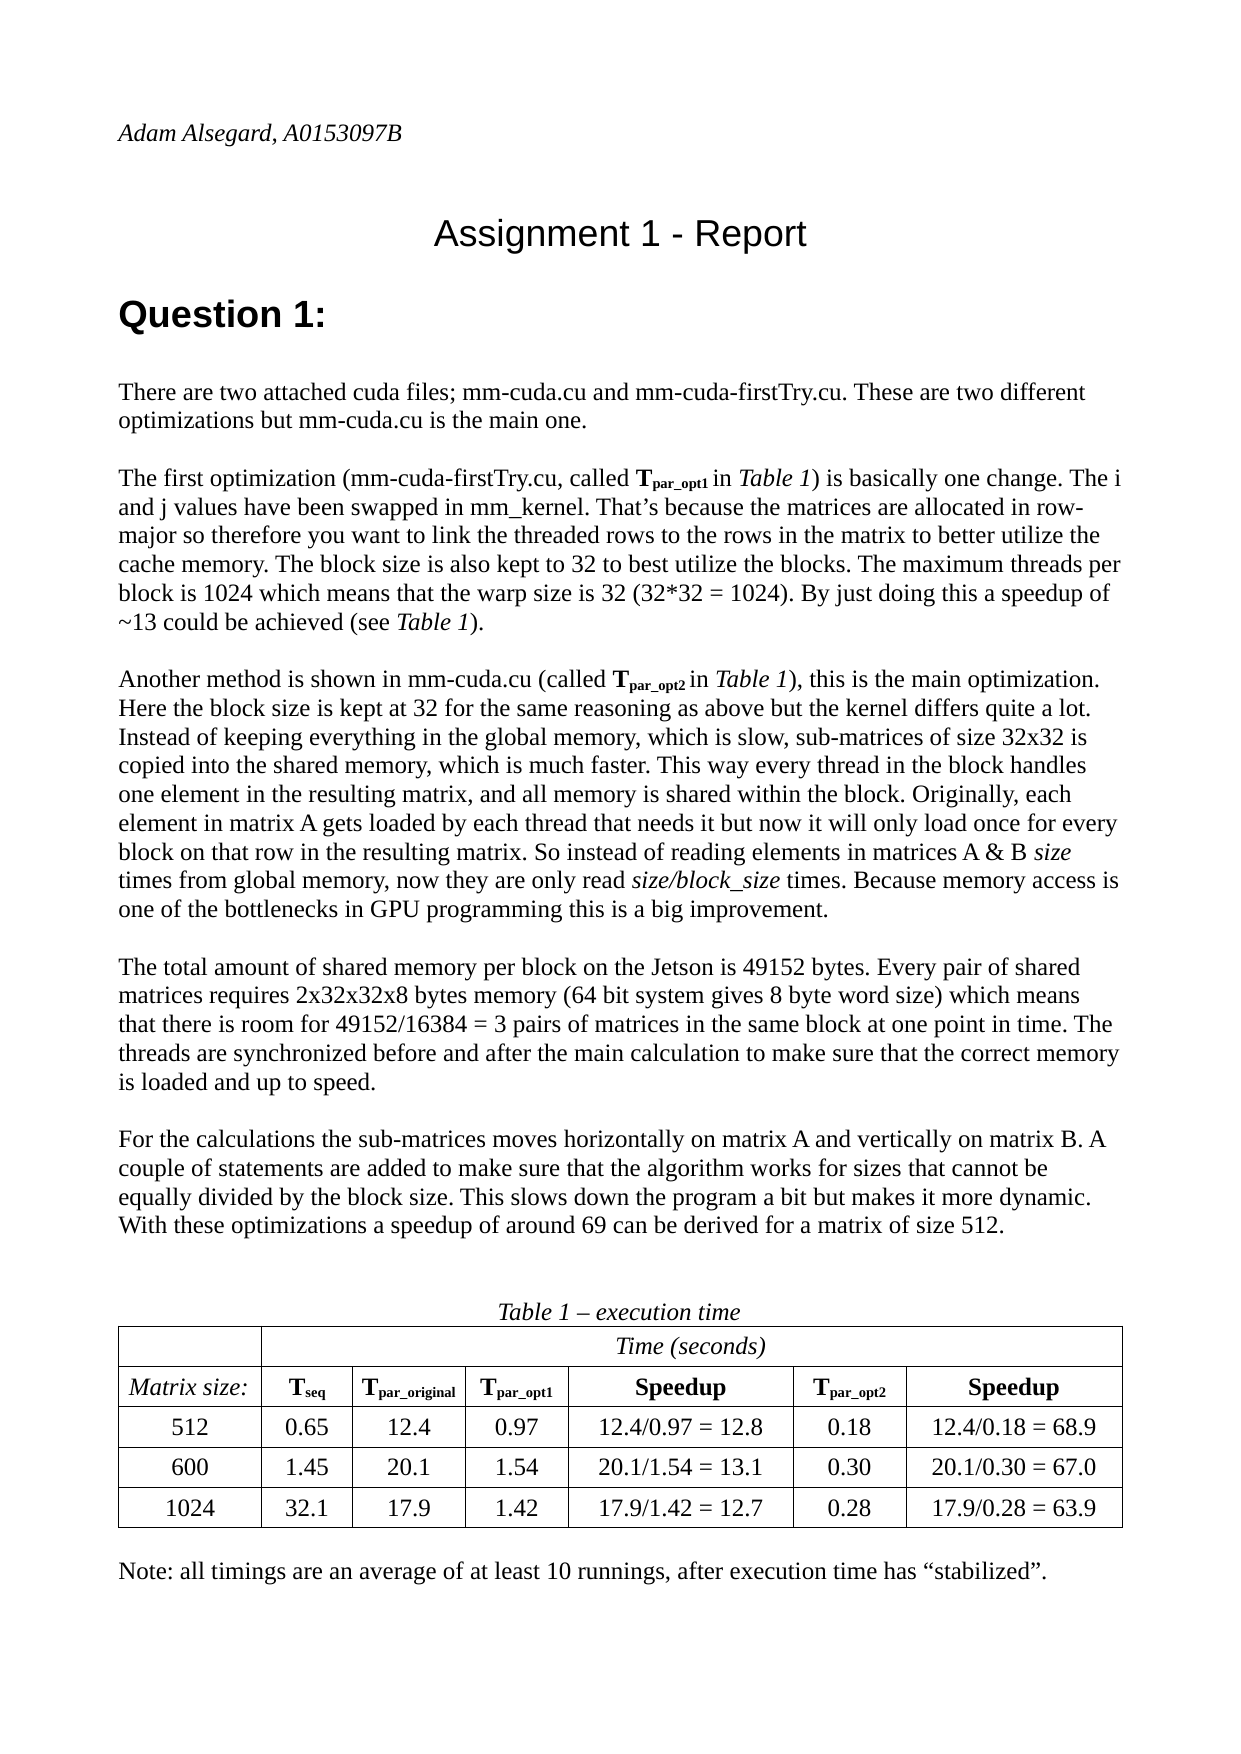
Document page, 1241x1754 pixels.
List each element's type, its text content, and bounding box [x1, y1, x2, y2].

subtitle Assignment 1 - Report [118, 211, 1122, 254]
table_cell 17.9/1.42 = 12.7 [569, 1488, 793, 1527]
subtitle Question 1: [118, 292, 1122, 336]
table_cell 12.4 [353, 1407, 465, 1447]
table_cell 1.42 [466, 1488, 568, 1527]
table_cell 0.28 [794, 1488, 906, 1527]
text Table 1 – execution time [118, 1297, 1122, 1326]
table_header [119, 1327, 261, 1366]
text Note: all timings are an average of at least 10 runnings, after execution time has “stabilized”. [118, 1556, 1122, 1585]
table_cell 12.4/0.18 = 68.9 [907, 1407, 1122, 1447]
table_cell 17.9/0.28 = 63.9 [907, 1488, 1122, 1527]
table_cell 12.4/0.97 = 12.8 [569, 1407, 793, 1447]
table_cell 20.1 [353, 1448, 465, 1487]
table_cell 0.30 [794, 1448, 906, 1487]
table_cell 0.65 [262, 1407, 352, 1447]
text Another method is shown in mm-cuda.cu (called Tpar_opt2 in Table 1), this is the main optimization. Here the block size is kept at 32 for the same reasoning as above but the kernel differs quite a lot. Instead of keeping everything in the global memory, which is slow, sub-matrices of size 32x32 is copied into the shared memory, which is much faster. This way every thread in the block handles one element in the resulting matrix, and all memory is shared within the block. Originally, each element in matrix A gets loaded by each thread that needs it but now it will only load once for every block on that row in the resulting matrix. So instead of reading elements in matrices A & B size times from global memory, now they are only read size/block_size times. Because memory access is one of the bottlenecks in GPU programming this is a big improvement. [118, 664, 1122, 923]
text There are two attached cuda files; mm-cuda.cu and mm-cuda-firstTry.cu. These are two different optimizations but mm-cuda.cu is the main one. [118, 377, 1122, 434]
table_cell Tseq [262, 1367, 352, 1406]
table_cell 1.45 [262, 1448, 352, 1487]
table_cell 600 [119, 1448, 261, 1487]
table_cell Tpar_opt1 [466, 1367, 568, 1406]
text The total amount of shared memory per block on the Jetson is 49152 bytes. Every pair of shared matrices requires 2x32x32x8 bytes memory (64 bit system gives 8 byte word size) which means that there is room for 49152/16384 = 3 pairs of matrices in the same block at one point in time. The threads are synchronized before and after the main calculation to make sure that the correct memory is loaded and up to speed. [118, 952, 1122, 1096]
table_cell 1.54 [466, 1448, 568, 1487]
table_cell 32.1 [262, 1488, 352, 1527]
text For the calculations the sub-matrices moves horizontally on matrix A and vertically on matrix B. A couple of statements are added to make sure that the algorithm works for sizes that cannot be equally divided by the block size. This slows down the program a bit but makes it more dynamic. With these optimizations a speedup of around 69 can be derived for a matrix of size 512. [118, 1124, 1122, 1239]
table_cell 20.1/1.54 = 13.1 [569, 1448, 793, 1487]
table_cell Matrix size: [119, 1367, 261, 1406]
table_cell Tpar_opt2 [794, 1367, 906, 1406]
table_cell Speedup [569, 1367, 793, 1406]
table_cell 17.9 [353, 1488, 465, 1527]
table_cell Tpar_original [353, 1367, 465, 1406]
text The first optimization (mm-cuda-firstTry.cu, called Tpar_opt1 in Table 1) is basically one change. The i and j values have been swapped in mm_kernel. That’s because the matrices are allocated in row-major so therefore you want to link the threaded rows to the rows in the matrix to better utilize the cache memory. The block size is also kept to 32 to best utilize the blocks. The maximum threads per block is 1024 which means that the warp size is 32 (32*32 = 1024). By just doing this a speedup of ~13 could be achieved (see Table 1). [118, 463, 1122, 636]
table_cell Speedup [907, 1367, 1122, 1406]
table_cell 20.1/0.30 = 67.0 [907, 1448, 1122, 1487]
table_cell 0.18 [794, 1407, 906, 1447]
table_cell 0.97 [466, 1407, 568, 1447]
table_cell 512 [119, 1407, 261, 1447]
table_header Time (seconds) [262, 1327, 1122, 1366]
table_cell 1024 [119, 1488, 261, 1527]
